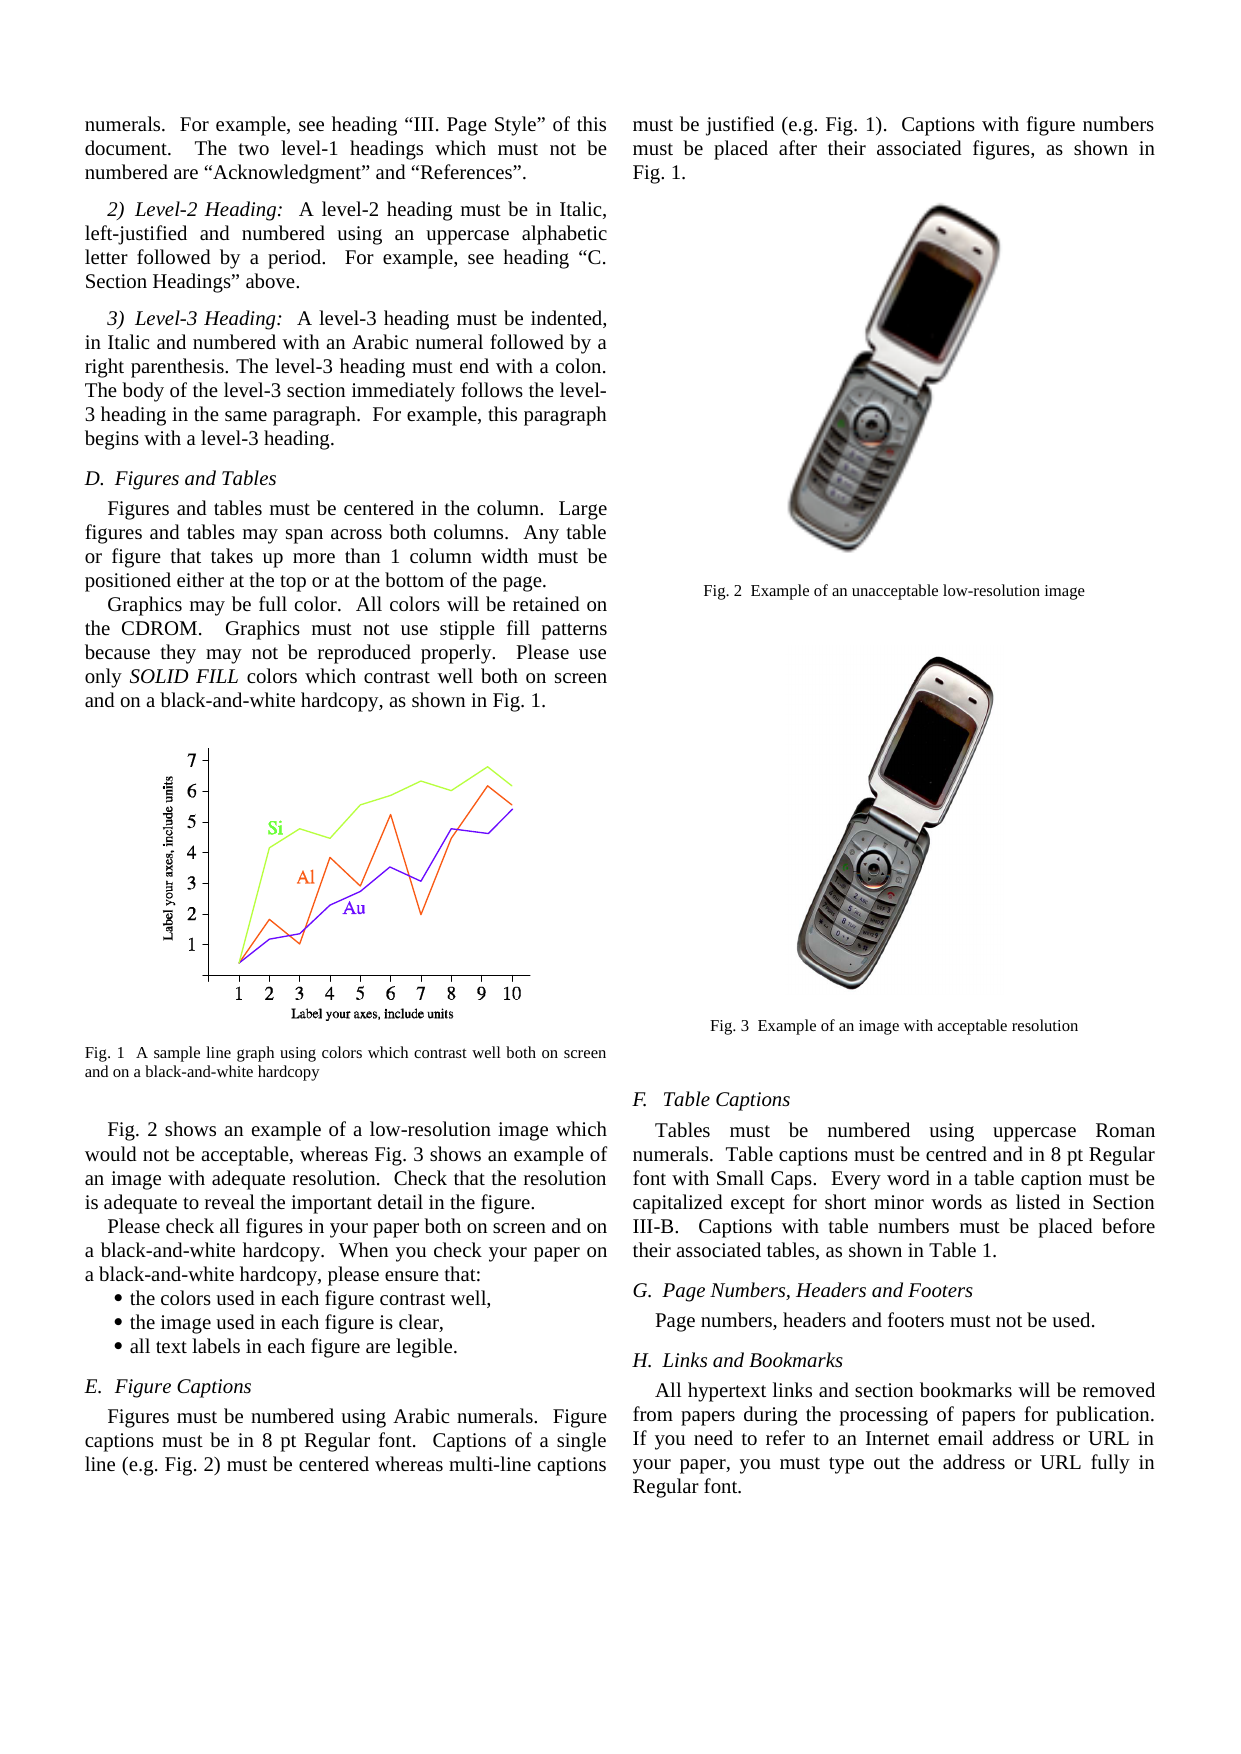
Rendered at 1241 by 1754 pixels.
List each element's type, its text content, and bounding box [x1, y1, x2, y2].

list all text labels in each figure are legible. [114, 1334, 608, 1358]
picture [785, 645, 1004, 995]
list the colors used in each figure contrast well, [114, 1286, 608, 1310]
list the image used in each figure is clear, [114, 1310, 608, 1334]
subtitle Level-3 Heading: A level-3 heading must be indented, in Italic and numbered with an Arabic numeral followed by a right parenthesis. The level-3 heading must end with a colon. The body of the level-3 section immediately follows the level-3 heading in the same paragraph. For example, this paragraph begins with a level-3 heading. [84, 306, 608, 450]
text Tables must be numbered using uppercase Roman numerals. Table captions must be centred and in 8 pt Regular font with Small Caps. Every word in a table caption must be capitalized except for short minor words as listed in Section III-B. Captions with table numbers must be placed before their associated tables, as shown in Table 1. [632, 1118, 1156, 1262]
text Fig. 1 A sample line graph using colors which contrast well both on screen and on a black-and-white hardcopy [84, 1042, 608, 1081]
subtitle Links and Bookmarks [632, 1348, 1156, 1372]
subtitle Level-2 Heading: A level-2 heading must be in Italic, left-justified and numbered using an uppercase alphabetic letter followed by a period. For example, see heading “C. Section Headings” above. [84, 197, 608, 293]
text Fig. 2 shows an example of a low-resolution image which would not be acceptable, whereas Fig. 3 shows an example of an image with adequate resolution. Check that the resolution is adequate to reveal the important detail in the figure. [84, 1117, 608, 1214]
text Please check all figures in your paper both on screen and on a black-and-white hardcopy. When you check your paper on a black-and-white hardcopy, please ensure that: [84, 1214, 608, 1286]
text Graphics may be full color. All colors will be retained on the CDROM. Graphics must not use stipple fill patterns because they may not be reproduced properly. Please use only SOLID FILL colors which contrast well both on screen and on a black-and-white hardcopy, as shown in Fig. 1. [84, 592, 608, 712]
subtitle Figure Captions [84, 1374, 608, 1398]
text must be justified (e.g. Fig. 1). Captions with figure numbers must be placed after their associated figures, as shown in Fig. 1. [632, 112, 1156, 184]
text Figures and tables must be centered in the column. Large figures and tables may span across both columns. Any table or figure that takes up more than 1 column width must be positioned either at the top or at the bottom of the page. [84, 496, 608, 592]
text Page numbers, headers and footers must not be used. [632, 1308, 1156, 1332]
subtitle Table Captions [632, 1087, 1156, 1111]
subtitle Page Numbers, Headers and Footers [632, 1278, 1156, 1302]
text Fig. 3 Example of an image with acceptable resolution [632, 1016, 1156, 1035]
subtitle numerals. For example, see heading “III. Page Style” of this document. The two level-1 headings which must not be numbered are “Acknowledgment” and “References”. [84, 112, 608, 184]
text Fig. 2 Example of an unacceptable low-resolution image [632, 580, 1156, 599]
text Figures must be numbered using Arabic numerals. Figure captions must be in 8 pt Regular font. Captions of a single line (e.g. Fig. 2) must be centered whereas multi-line captions [84, 1404, 608, 1476]
text All hypertext links and section bookmarks will be removed from papers during the processing of papers for publication. If you need to refer to an Internet email address or URL in your paper, you must type out the address or URL fully in Regular font. [632, 1378, 1156, 1498]
subtitle Figures and Tables [84, 466, 608, 490]
